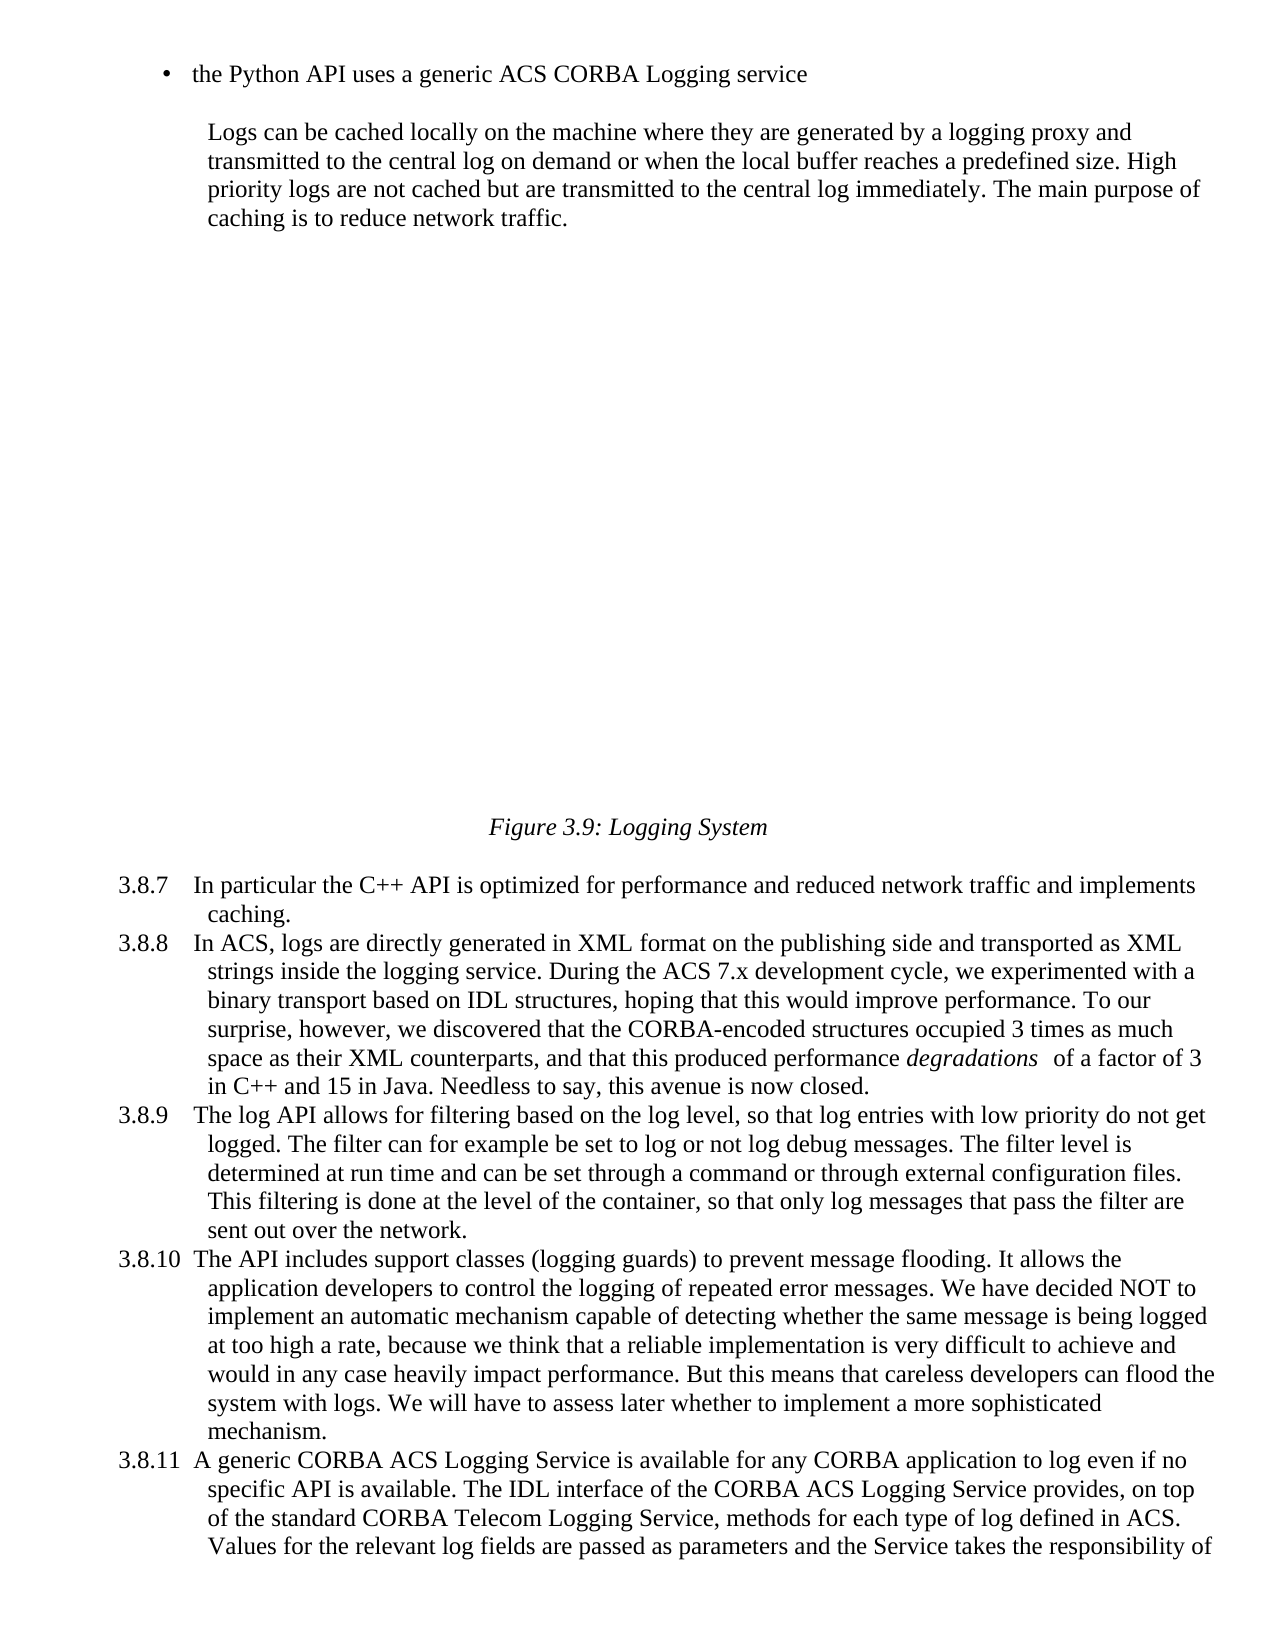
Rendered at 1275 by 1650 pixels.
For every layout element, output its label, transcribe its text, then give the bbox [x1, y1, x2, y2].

subtitle Logs can be cached locally on the machine where they are generated by a logging proxy and transmitted to the central log on demand or when the local buffer reaches a predefined size. High priority logs are not cached but are transmitted to the central log immediately. The main purpose of caching is to reduce network traffic. [118, 117, 1216, 232]
text Figure 3.9: Logging System [118, 812, 1141, 841]
subtitle The API includes support classes (logging guards) to prevent message flooding. It allows the application developers to control the logging of repeated error messages. We have decided NOT to implement an automatic mechanism capable of detecting whether the same message is being logged at too high a rate, because we think that a reliable implementation is very difficult to achieve and would in any case heavily impact performance. But this means that careless developers can flood the system with logs. We will have to assess later whether to implement a more sophisticated mechanism. [118, 1244, 1216, 1445]
subtitle In particular the C++ API is optimized for performance and reduced network traffic and implements caching. [118, 870, 1216, 928]
subtitle The log API allows for filtering based on the log level, so that log entries with low priority do not get logged. The filter can for example be set to log or not log debug messages. The filter level is determined at run time and can be set through a command or through external configuration files. This filtering is done at the level of the container, so that only log messages that pass the filter are sent out over the network. [118, 1100, 1216, 1244]
subtitle A generic CORBA ACS Logging Service is available for any CORBA application to log even if no specific API is available. The IDL interface of the CORBA ACS Logging Service provides, on top of the standard CORBA Telecom Logging Service, methods for each type of log defined in ACS. Values for the relevant log fields are passed as parameters and the Service takes the responsibility of [118, 1445, 1216, 1560]
subtitle In ACS, logs are directly generated in XML format on the publishing side and transported as XML strings inside the logging service. During the ACS 7.x development cycle, we experimented with a binary transport based on IDL structures, hoping that this would improve performance. To our surprise, however, we discovered that the CORBA-encoded structures occupied 3 times as much space as their XML counterparts, and that this produced performance degradations of a factor of 3 in C++ and 15 in Java. Needless to say, this avenue is now closed. [118, 928, 1216, 1100]
list the Python API uses a generic ACS CORBA Logging service [162, 59, 1141, 88]
